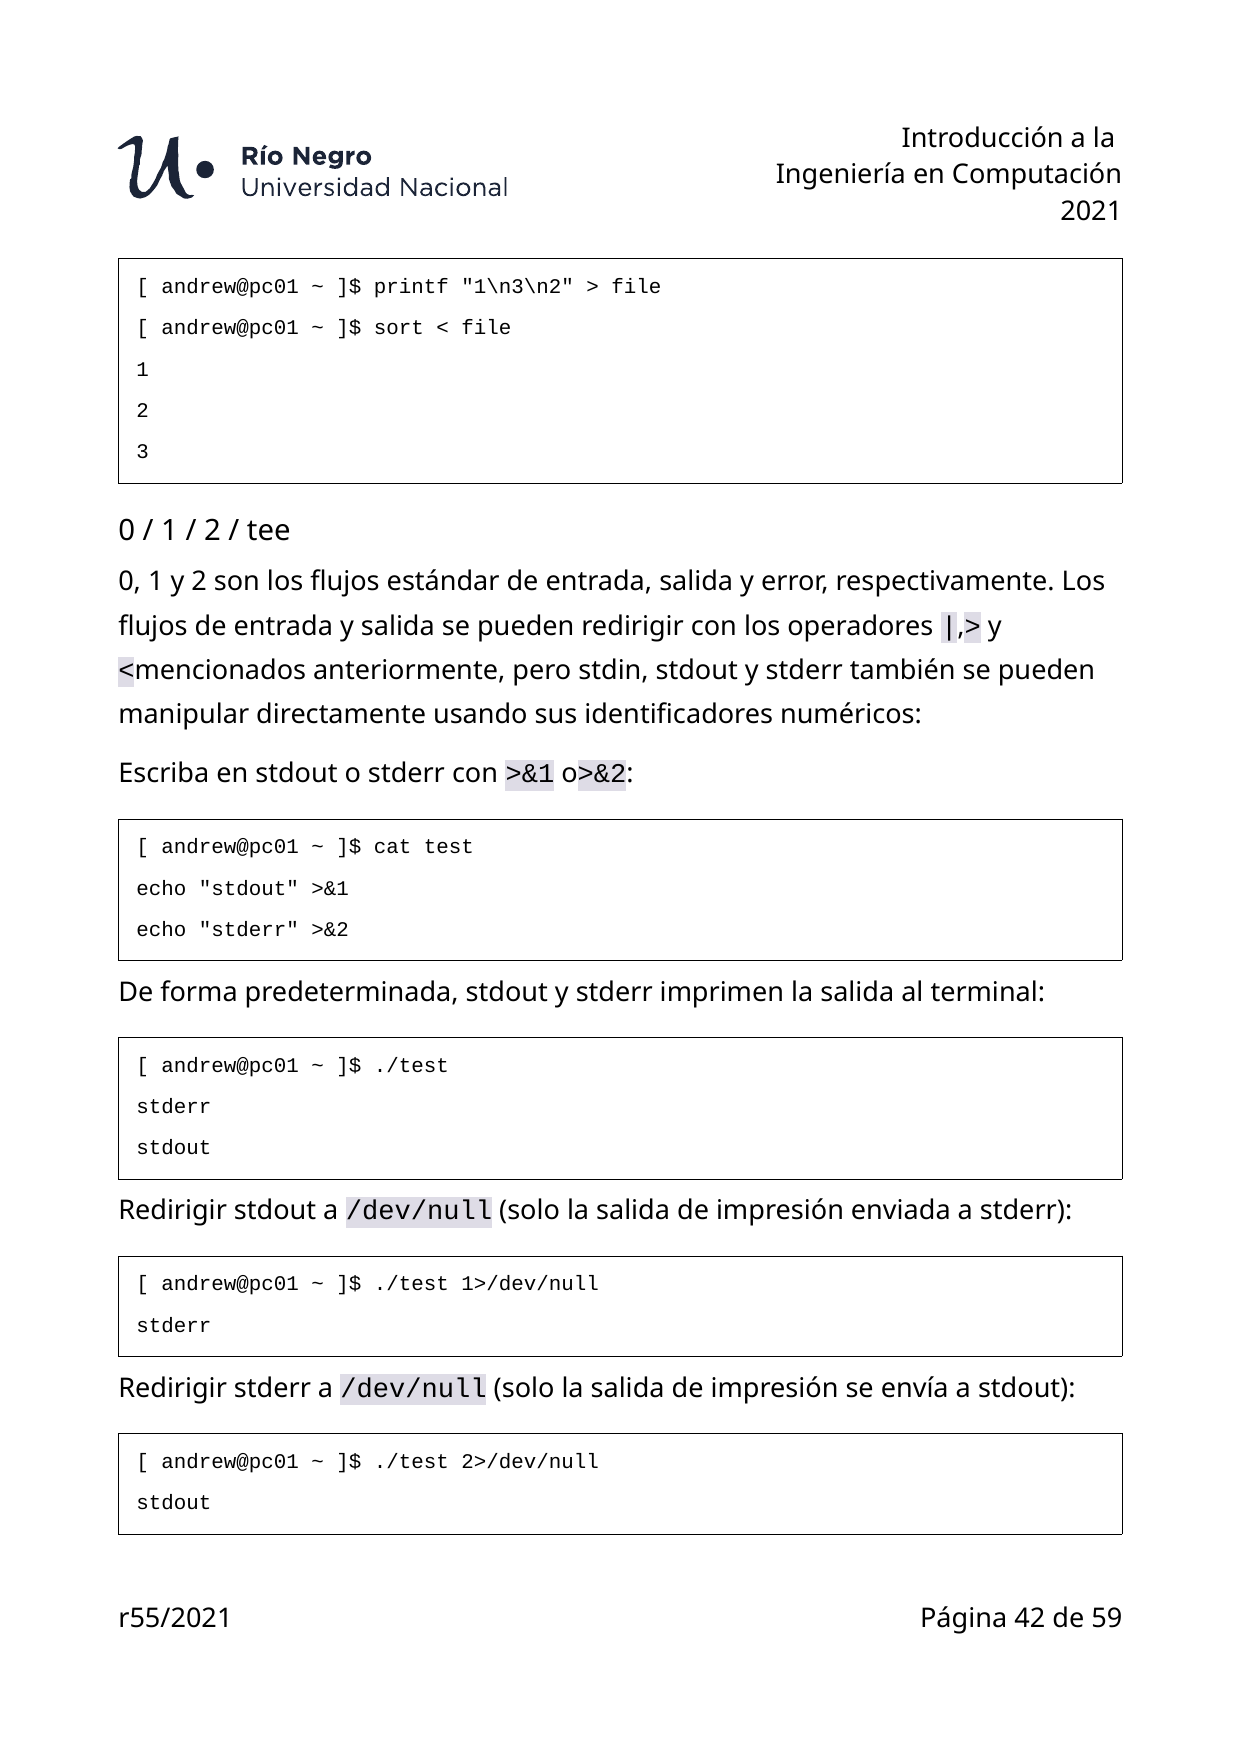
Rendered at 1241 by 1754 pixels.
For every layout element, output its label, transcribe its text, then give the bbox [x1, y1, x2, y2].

text 0, 1 y 2 son los flujos estándar de entrada, salida y error, respectivamente. Los flujos de entrada y salida se pueden redirigir con los operadores |,> y <mencionados anteriormente, pero stdin, stdout y stderr también se pueden manipular directamente usando sus identificadores numéricos: [118, 562, 1122, 732]
text echo "stdout" >&1 [119, 860, 1122, 901]
text [ andrew@pc01 ~ ]$ printf "1\n3\n2" > file [119, 259, 1122, 299]
text stdout [119, 1474, 1122, 1534]
text Escriba en stdout o stderr con >&1 o>&2: [118, 753, 1122, 791]
text De forma predeterminada, stdout y stderr imprimen la salida al terminal: [118, 972, 1122, 1009]
text [ andrew@pc01 ~ ]$ ./test 2>/dev/null [119, 1434, 1122, 1474]
text 3 [119, 424, 1122, 483]
text 1 [119, 341, 1122, 382]
text [ andrew@pc01 ~ ]$ sort < file [119, 299, 1122, 341]
text Redirigir stdout a /dev/null (solo la salida de impresión enviada a stderr): [118, 1191, 1122, 1228]
subtitle 0 / 1 / 2 / tee [118, 509, 1122, 549]
text [ andrew@pc01 ~ ]$ ./test 1>/dev/null [119, 1257, 1122, 1297]
text stderr [119, 1297, 1122, 1356]
text 2 [119, 382, 1122, 424]
text [ andrew@pc01 ~ ]$ ./test [119, 1038, 1122, 1078]
text Redirigir stderr a /dev/null (solo la salida de impresión se envía a stdout): [118, 1368, 1122, 1405]
text stdout [119, 1119, 1122, 1179]
text echo "stderr" >&2 [119, 901, 1122, 960]
text [ andrew@pc01 ~ ]$ cat test [119, 820, 1122, 860]
text stderr [119, 1078, 1122, 1119]
